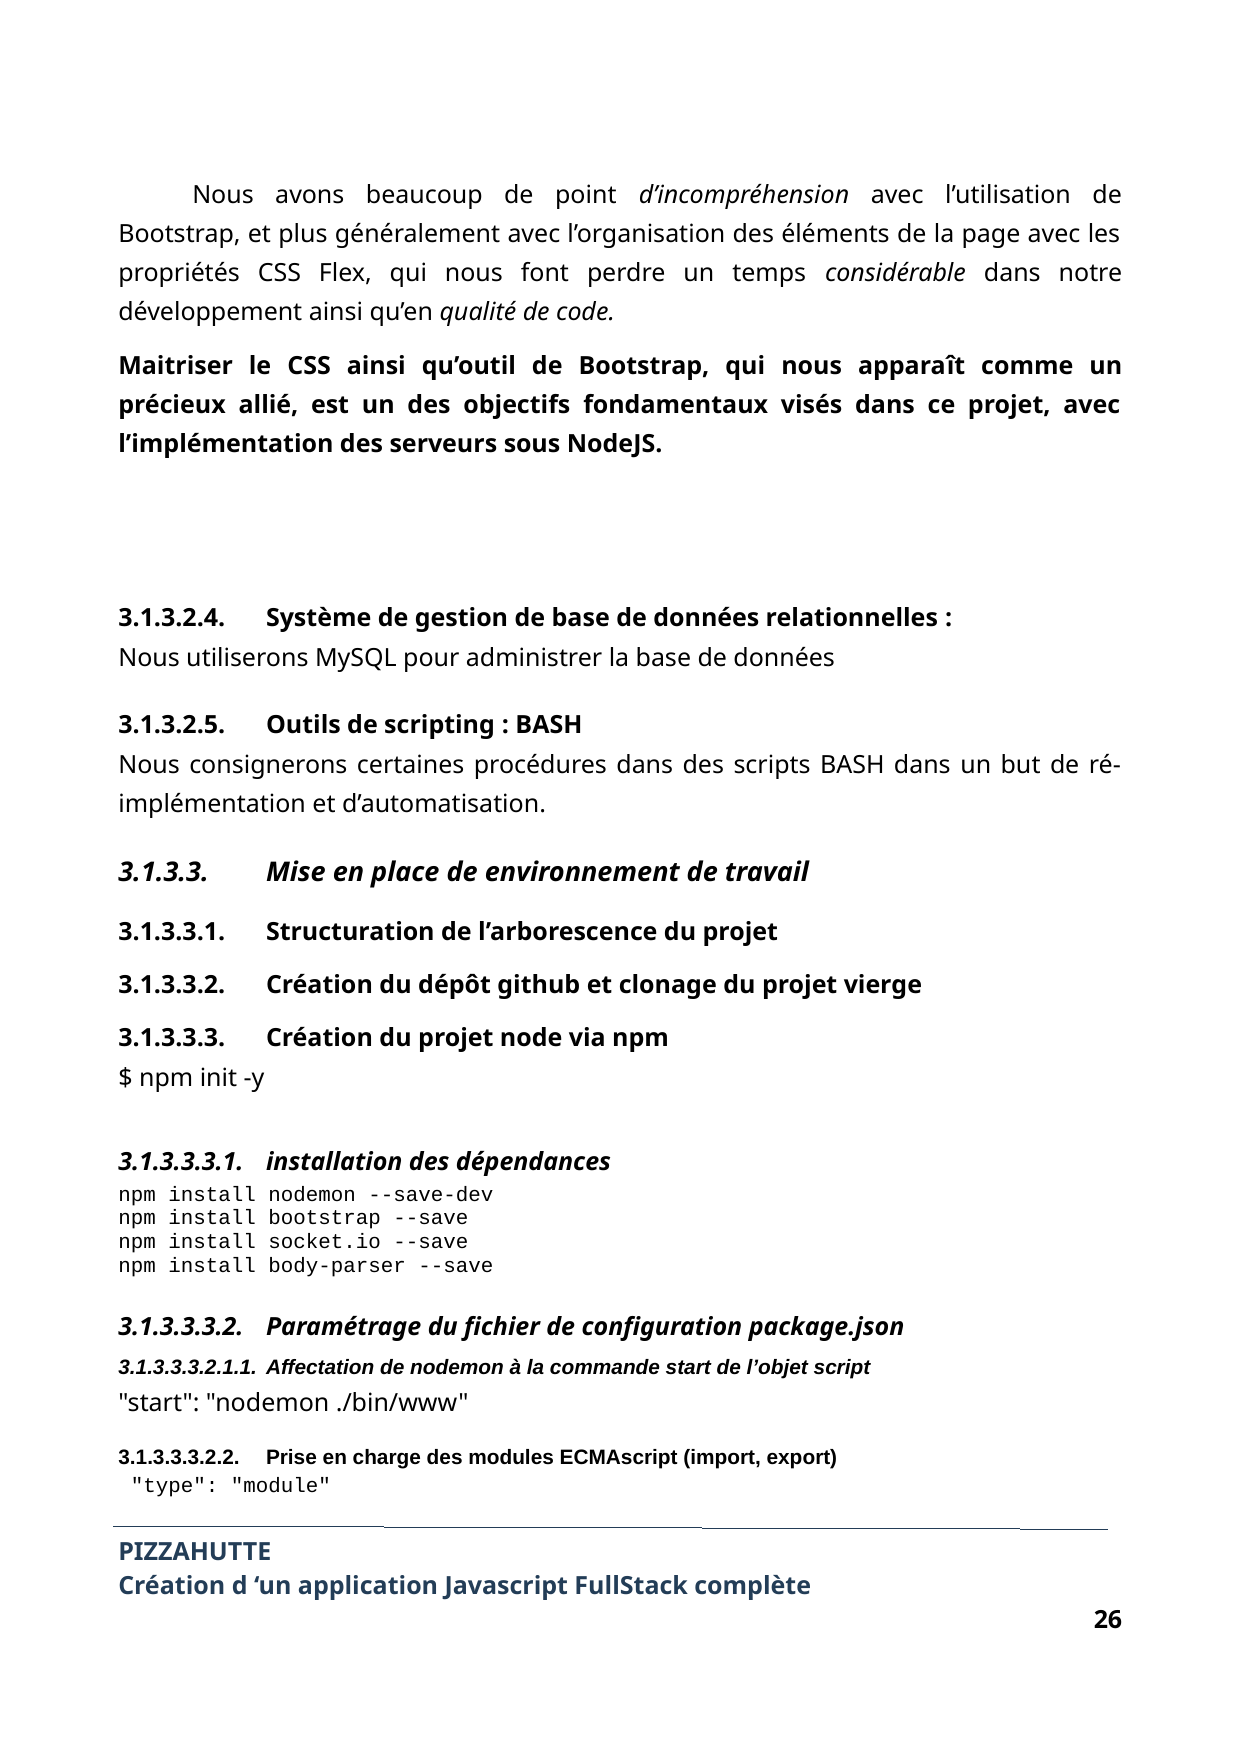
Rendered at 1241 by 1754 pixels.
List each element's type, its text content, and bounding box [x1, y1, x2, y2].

text Maitriser le CSS ainsi qu’outil de Bootstrap, qui nous apparaît comme un précieux allié, est un des objectifs fondamentaux visés dans ce projet, avec l’implémentation des serveurs sous NodeJS. [118, 348, 1122, 460]
text "start": "nodemon ./bin/www" [118, 1385, 1122, 1419]
text npm install body-parser --save [118, 1255, 1122, 1278]
text npm install nodemon --save-dev [118, 1184, 1122, 1207]
subtitle Création du dépôt github et clonage du projet vierge [118, 967, 1122, 1001]
subtitle installation des dépendances [118, 1143, 1122, 1177]
subtitle Structuration de l’arborescence du projet [118, 914, 1122, 948]
text npm install socket.io --save [118, 1231, 1122, 1255]
text npm install bootstrap --save [118, 1207, 1122, 1231]
subtitle Mise en place de environnement de travail [118, 852, 1122, 889]
text Nous utiliserons MySQL pour administrer la base de données [118, 640, 1122, 674]
subtitle Affectation de nodemon à la commande start de l’objet script [118, 1355, 1122, 1379]
text Nous avons beaucoup de point d’incompréhension avec l’utilisation de Bootstrap, et plus généralement avec l’organisation des éléments de la page avec les propriétés CSS Flex, qui nous font perdre un temps considérable dans notre développement ainsi qu’en qualité de code. [118, 176, 1122, 328]
subtitle Paramétrage du fichier de configuration package.json [118, 1308, 1122, 1342]
subtitle Système de gestion de base de données relationnelles : [118, 600, 1122, 634]
subtitle Prise en charge des modules ECMAscript (import, export) [118, 1445, 1122, 1469]
text "type": "module" [118, 1475, 1122, 1499]
text $ npm init -y [118, 1060, 1122, 1094]
subtitle Création du projet node via npm [118, 1019, 1122, 1053]
text Nous consignerons certaines procédures dans des scripts BASH dans un but de ré-implémentation et d’automatisation. [118, 747, 1122, 820]
subtitle Outils de scripting : BASH [118, 706, 1122, 740]
